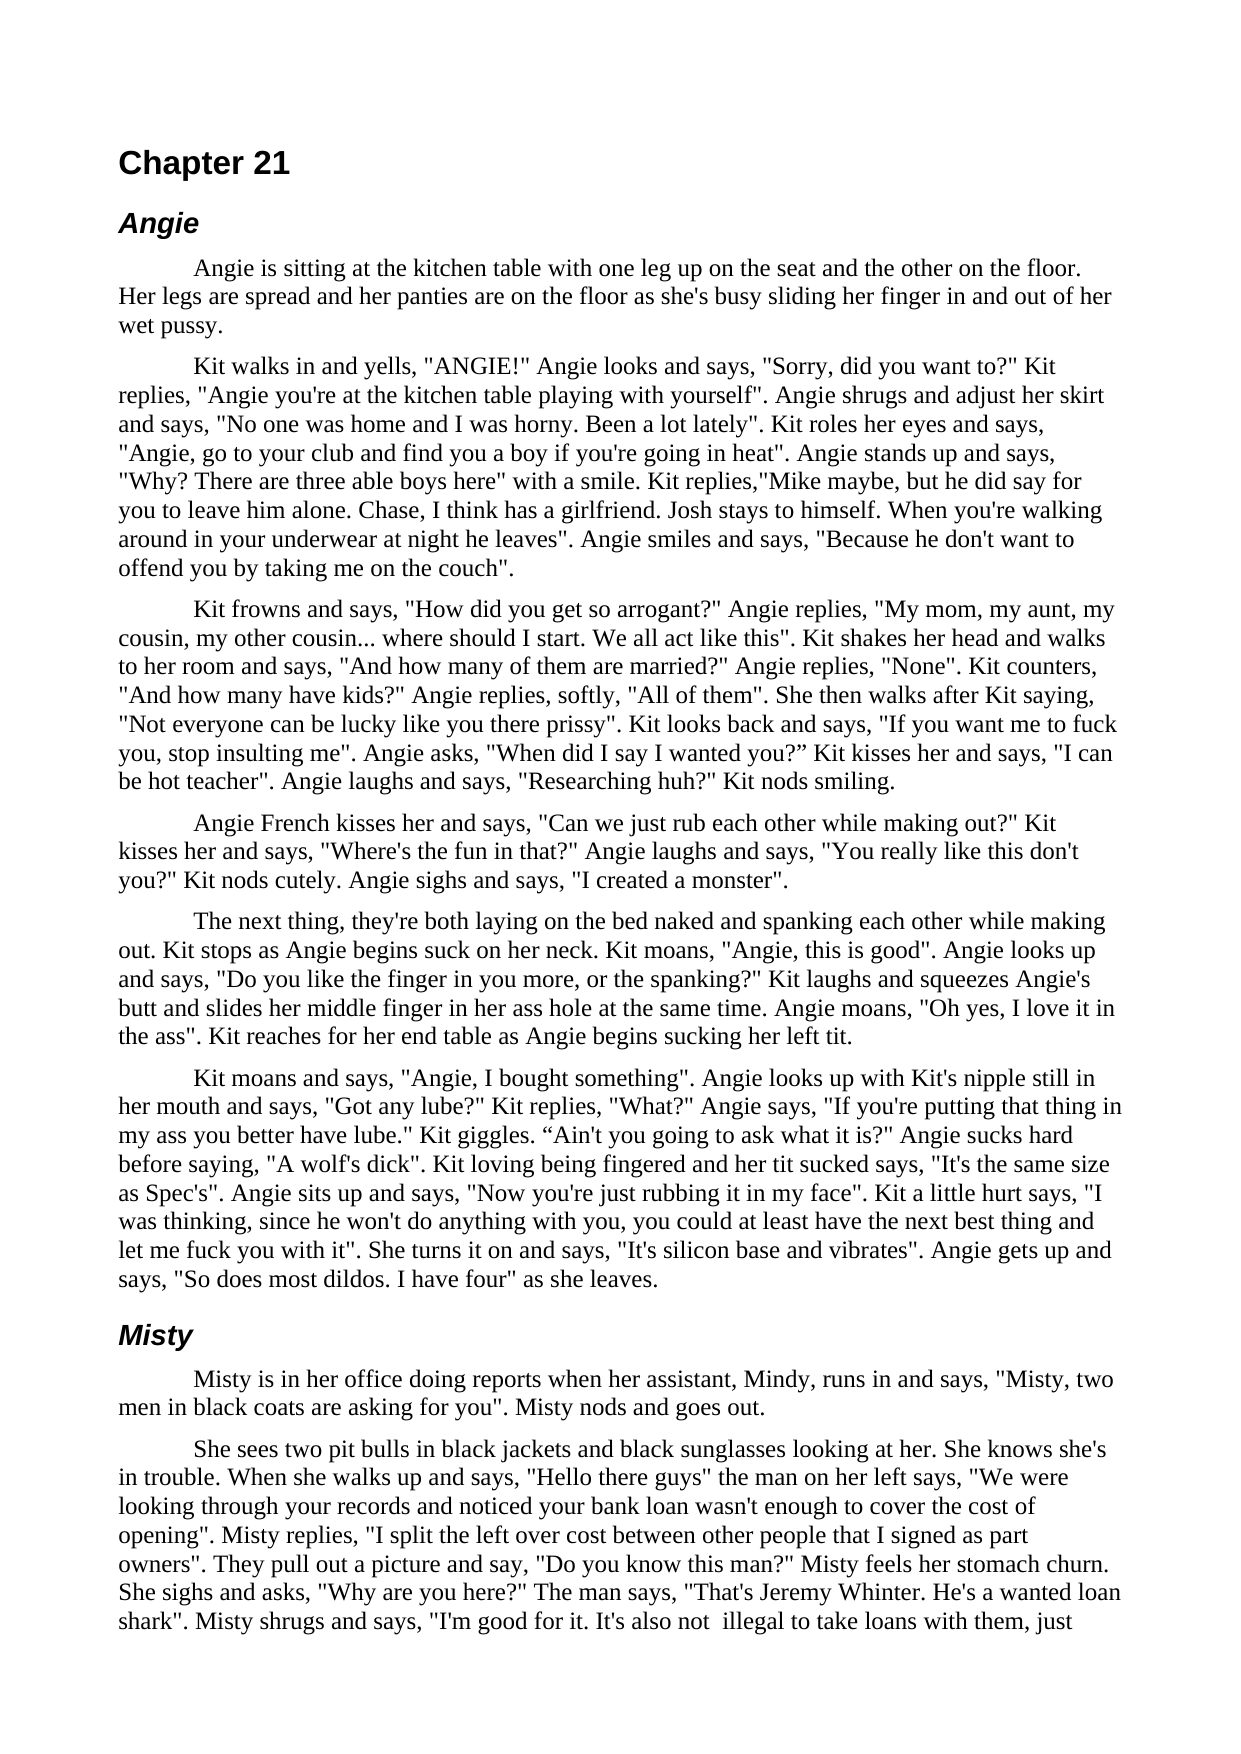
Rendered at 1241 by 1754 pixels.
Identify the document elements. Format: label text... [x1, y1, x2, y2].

text Angie is sitting at the kitchen table with one leg up on the seat and the other on the floor. Her legs are spread and her panties are on the floor as she's busy sliding her finger in and out of her wet pussy. [118, 253, 1122, 339]
text Kit frowns and says, "How did you get so arrogant?" Angie replies, "My mom, my aunt, my cousin, my other cousin... where should I start. We all act like this". Kit shakes her head and walks to her room and says, "And how many of them are married?" Angie replies, "None". Kit counters, "And how many have kids?" Angie replies, softly, "All of them". She then walks after Kit saying, "Not everyone can be lucky like you there prissy". Kit looks back and says, "If you want me to fuck you, stop insulting me". Angie asks, "When did I say I wanted you?” Kit kisses her and says, "I can be hot teacher". Angie laughs and says, "Researching huh?" Kit nods smiling. [118, 594, 1122, 795]
text Kit walks in and yells, "ANGIE!" Angie looks and says, "Sorry, did you want to?" Kit replies, "Angie you're at the kitchen table playing with yourself". Angie shrugs and adjust her skirt and says, "No one was home and I was horny. Been a lot lately". Kit roles her eyes and says, "Angie, go to your club and find you a boy if you're going in heat". Angie stands up and says, "Why? There are three able boys here" with a smile. Kit replies,"Mike maybe, but he did say for you to leave him alone. Chase, I think has a girlfriend. Josh stays to himself. When you're walking around in your underwear at night he leaves". Angie smiles and says, "Because he don't want to offend you by taking me on the couch". [118, 351, 1122, 581]
subtitle Misty [118, 1318, 1122, 1351]
subtitle Chapter 21 [118, 143, 1122, 182]
text Angie French kisses her and says, "Can we just rub each other while making out?" Kit kisses her and says, "Where's the fun in that?" Angie laughs and says, "You really like this don't you?" Kit nods cutely. Angie sighs and says, "I created a monster". [118, 808, 1122, 894]
text Kit moans and says, "Angie, I bought something". Angie looks up with Kit's nipple still in her mouth and says, "Got any lube?" Kit replies, "What?" Angie says, "If you're putting that thing in my ass you better have lube." Kit giggles. “Ain't you going to ask what it is?" Angie sucks hard before saying, "A wolf's dick". Kit loving being fingered and her tit sucked says, "It's the same size as Spec's". Angie sits up and says, "Now you're just rubbing it in my face". Kit a little hurt says, "I was thinking, since he won't do anything with you, you could at least have the next best thing and let me fuck you with it". She turns it on and says, "It's silicon base and vibrates". Angie gets up and says, "So does most dildos. I have four" as she leaves. [118, 1063, 1122, 1293]
text The next thing, they're both laying on the bed naked and spanking each other while making out. Kit stops as Angie begins suck on her neck. Kit moans, "Angie, this is good". Angie looks up and says, "Do you like the finger in you more, or the spanking?" Kit laughs and squeezes Angie's butt and slides her middle finger in her ass hole at the same time. Angie moans, "Oh yes, I love it in the ass". Kit reaches for her end table as Angie begins sucking her left tit. [118, 906, 1122, 1050]
subtitle Angie [118, 207, 1122, 240]
text She sees two pit bulls in black jackets and black sunglasses looking at her. She knows she's in trouble. When she walks up and says, "Hello there guys" the man on her left says, "We were looking through your records and noticed your bank loan wasn't enough to cover the cost of opening". Misty replies, "I split the left over cost between other people that I signed as part owners". They pull out a picture and say, "Do you know this man?" Misty feels her stomach churn. She sighs and asks, "Why are you here?" The man says, "That's Jeremy Whinter. He's a wanted loan shark". Misty shrugs and says, "I'm good for it. It's also not illegal to take loans with them, just [118, 1434, 1122, 1635]
text Misty is in her office doing reports when her assistant, Mindy, runs in and says, "Misty, two men in black coats are asking for you". Misty nods and goes out. [118, 1364, 1122, 1421]
